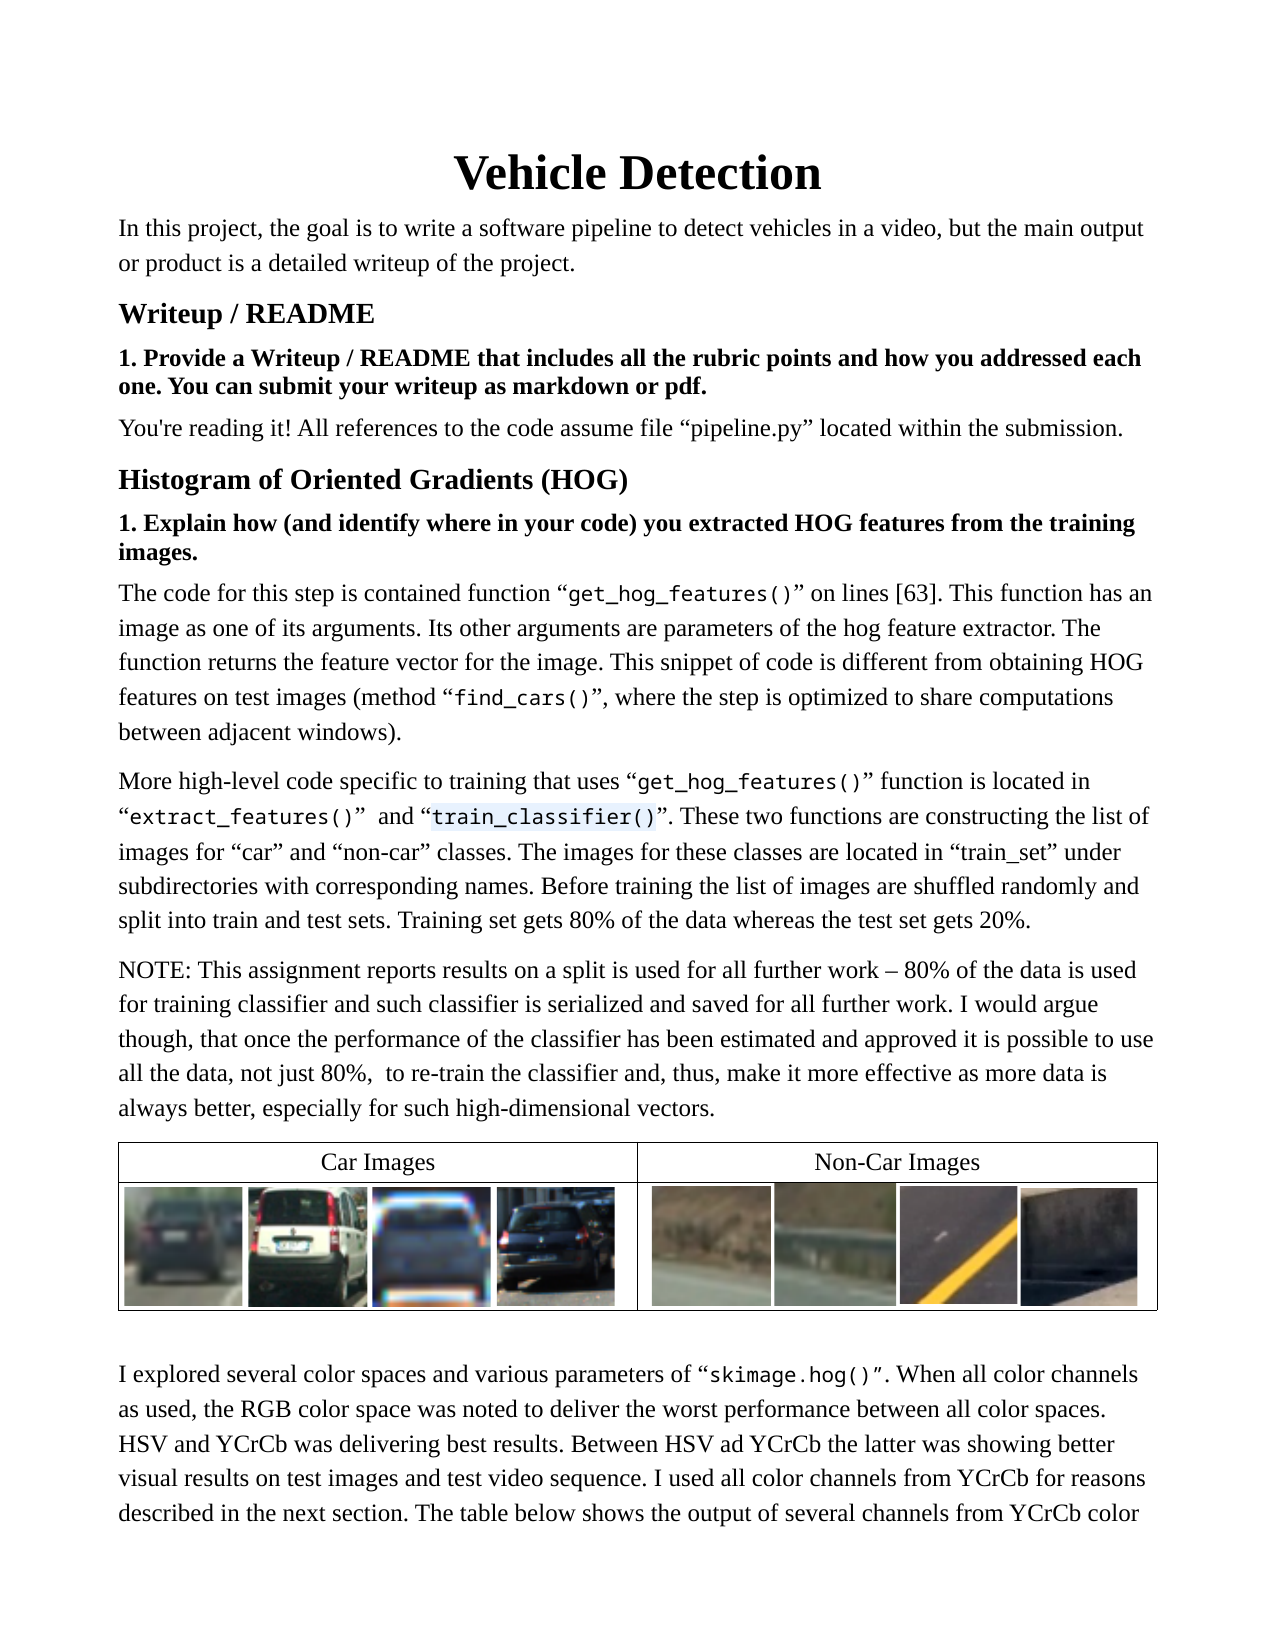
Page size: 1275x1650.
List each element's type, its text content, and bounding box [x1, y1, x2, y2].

table_cell [119, 1183, 637, 1310]
table_header Non-Car Images [638, 1143, 1157, 1182]
picture [651, 1186, 771, 1306]
text The code for this step is contained function “get_hog_features()” on lines [63]. This function has an image as one of its arguments. Its other arguments are parameters of the hog feature extractor. The function returns the feature vector for the image. This snippet of code is different from obtaining HOG features on test images (method “find_cars()”, where the step is optimized to share computations between adjacent windows). [118, 578, 1157, 746]
table_header Car Images [119, 1143, 637, 1182]
picture [372, 1187, 491, 1307]
text In this project, the goal is to write a software pipeline to detect vehicles in a video, but the main output or product is a detailed writeup of the project. [118, 213, 1157, 276]
table_cell [638, 1183, 1157, 1310]
picture [1020, 1188, 1138, 1306]
picture [496, 1187, 615, 1306]
text You're reading it! All references to the code assume file “pipeline.py” located within the submission. [118, 413, 1157, 441]
subtitle 1. Provide a Writeup / README that includes all the rubric points and how you addressed each one. You can submit your writeup as markdown or pdf. [118, 343, 1157, 400]
subtitle Writeup / README [118, 297, 1157, 330]
text More high-level code specific to training that uses “get_hog_features()” function is located in “extract_features()” and “train_classifier()”. These two functions are constructing the list of images for “car” and “non-car” classes. The images for these classes are located in “train_set” under subdirectories with corresponding names. Before training the list of images are shuffled randomly and split into train and test sets. Training set gets 80% of the data whereas the test set gets 20%. [118, 766, 1157, 934]
text NOTE: This assignment reports results on a split is used for all further work – 80% of the data is used for training classifier and such classifier is serialized and saved for all further work. I would argue though, that once the performance of the classifier has been estimated and approved it is possible to use all the data, not just 80%, to re-train the classifier and, thus, make it more effective as more data is always better, especially for such high-dimensional vectors. [118, 955, 1157, 1121]
picture [774, 1183, 897, 1306]
text I explored several color spaces and various parameters of “skimage.hog()”. When all color channels as used, the RGB color space was noted to deliver the worst performance between all color spaces. HSV and YCrCb was delivering best results. Between HSV ad YCrCb the latter was showing better visual results on test images and test video sequence. I used all color channels from YCrCb for reasons described in the next section. The table below shows the output of several channels from YCrCb color [118, 1359, 1157, 1527]
subtitle 1. Explain how (and identify where in your code) you extracted HOG features from the training images. [118, 508, 1157, 565]
picture [899, 1186, 1018, 1304]
subtitle Vehicle Detection [118, 143, 1157, 201]
subtitle Histogram of Oriented Gradients (HOG) [118, 462, 1157, 495]
picture [124, 1187, 243, 1306]
picture [248, 1187, 368, 1307]
